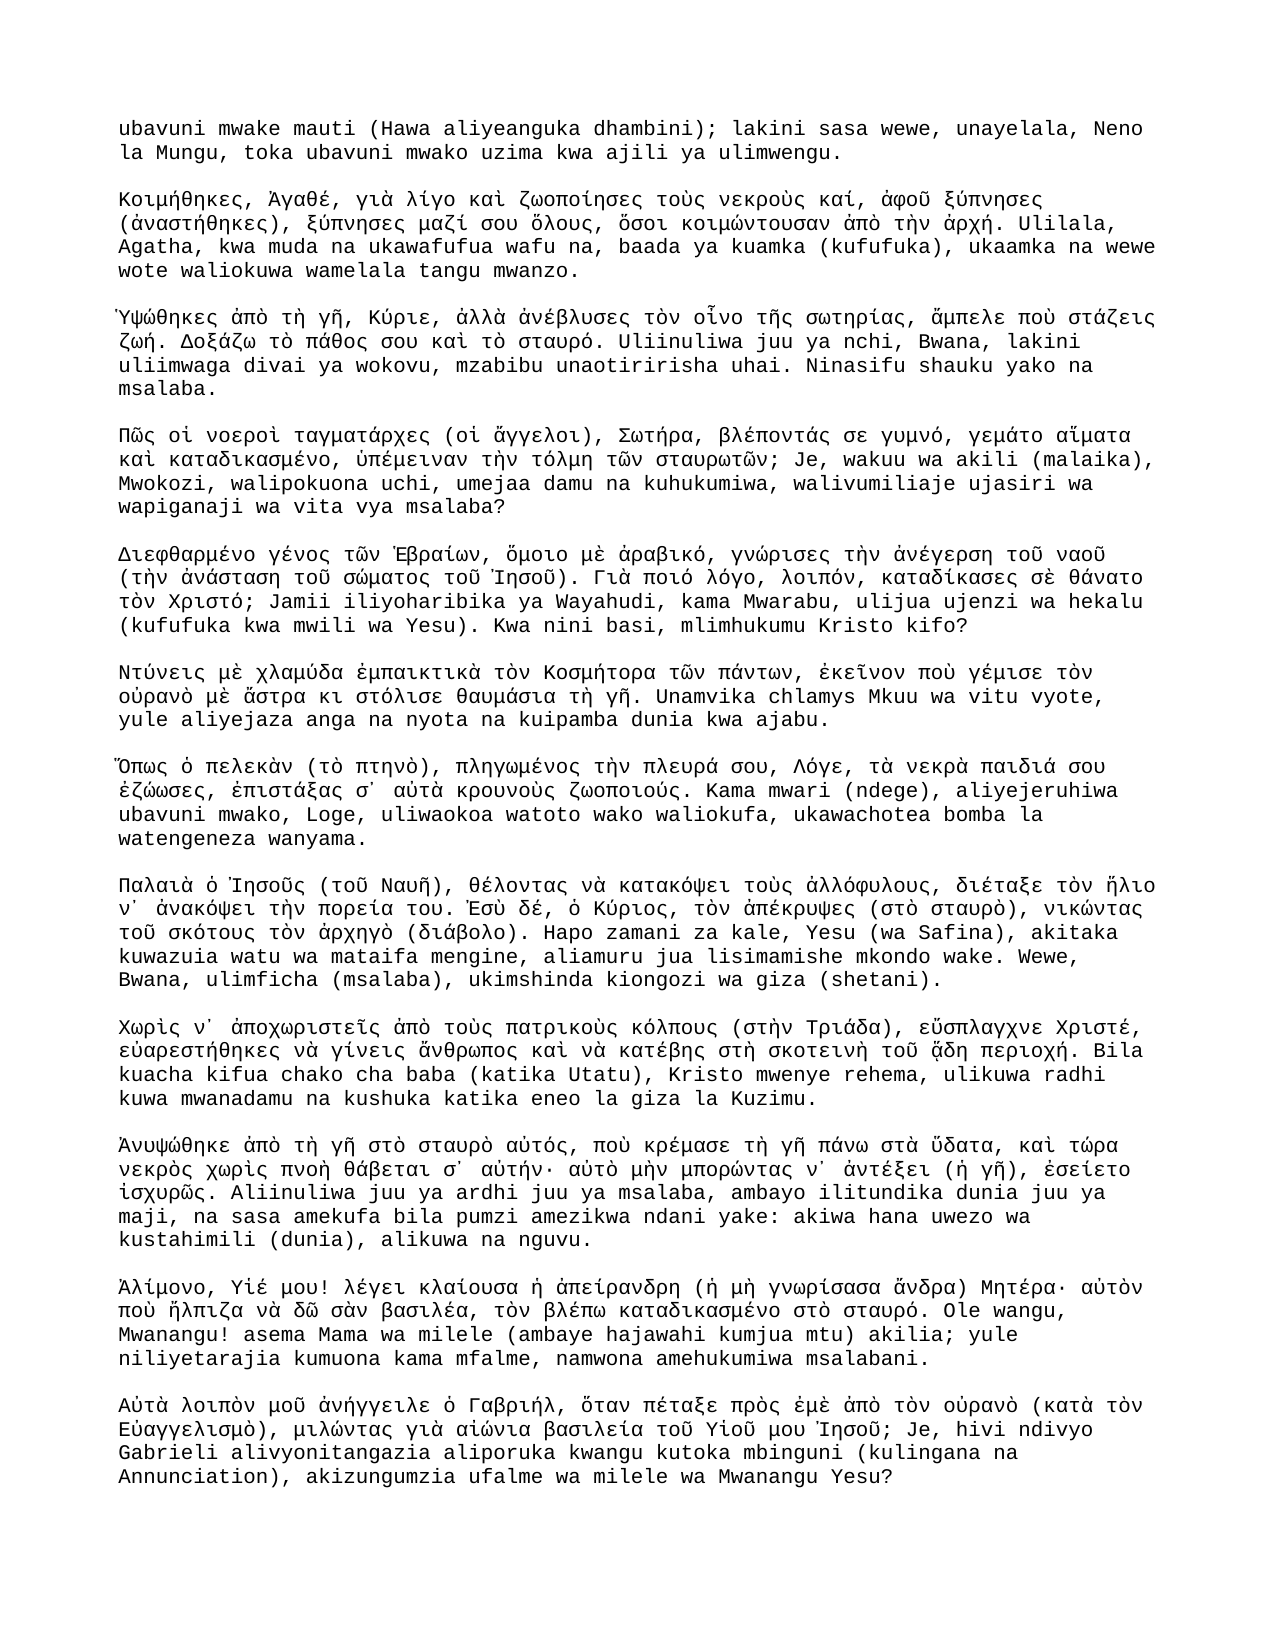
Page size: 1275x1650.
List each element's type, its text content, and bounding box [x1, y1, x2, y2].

text Χωρὶς ν᾿ ἀποχωριστεῖς ἀπὸ τοὺς πατρικοὺς κόλπους (στὴν Τριάδα), εὔσπλαγχνε Χριστέ, εὐαρεστήθηκες νὰ γίνεις ἄνθρωπος καὶ νὰ κατέβης στὴ σκοτεινὴ τοῦ ᾅδη περιοχή. Bila kuacha kifua chako cha baba (katika Utatu), Kristo mwenye rehema, ulikuwa radhi kuwa mwanadamu na kushuka katika eneo la giza la Kuzimu. [118, 1017, 1157, 1111]
text Πῶς οἱ νοεροὶ ταγματάρχες (οἱ ἄγγελοι), Σωτήρα, βλέποντάς σε γυμνό, γεμάτο αἵματα καὶ καταδικασμένο, ὑπέμειναν τὴν τόλμη τῶν σταυρωτῶν; Je, wakuu wa akili (malaika), Mwokozi, walipokuona uchi, umejaa damu na kuhukumiwa, walivumiliaje ujasiri wa wapiganaji wa vita vya msalaba? [118, 426, 1157, 520]
text Ὑψώθηκες ἀπὸ τὴ γῆ, Κύριε, ἀλλὰ ἀνέβλυσες τὸν οἶνο τῆς σωτηρίας, ἄμπελε ποὺ στάζεις ζωή. Δοξάζω τὸ πάθος σου καὶ τὸ σταυρό. Uliinuliwa juu ya nchi, Bwana, lakini uliimwaga divai ya wokovu, mzabibu unaotiririsha uhai. Ninasifu shauku yako na msalaba. [118, 307, 1157, 402]
text Κοιμήθηκες, Ἀγαθέ, γιὰ λίγο καὶ ζωοποίησες τοὺς νεκροὺς καί, ἀφοῦ ξύπνησες (ἀναστήθηκες), ξύπνησες μαζί σου ὅλους, ὅσοι κοιμώντουσαν ἀπὸ τὴν ἀρχή. Ulilala, Agatha, kwa muda na ukawafufua wafu na, baada ya kuamka (kufufuka), ukaamka na wewe wote waliokuwa wamelala tangu mwanzo. [118, 189, 1157, 284]
text Παλαιὰ ὁ Ἰησοῦς (τοῦ Ναυῆ), θέλοντας νὰ κατακόψει τοὺς ἀλλόφυλους, διέταξε τὸν ἥλιο ν᾿ ἀνακόψει τὴν πορεία του. Ἐσὺ δέ, ὁ Κύριος, τὸν ἀπέκρυψες (στὸ σταυρὸ), νικώντας τοῦ σκότους τὸν ἀρχηγὸ (διάβολο). Hapo zamani za kale, Yesu (wa Safina), akitaka kuwazuia watu wa mataifa mengine, aliamuru jua lisimamishe mkondo wake. Wewe, Bwana, ulimficha (msalaba), ukimshinda kiongozi wa giza (shetani). [118, 875, 1157, 993]
text Ὅπως ὁ πελεκὰν (τὸ πτηνὸ), πληγωμένος τὴν πλευρά σου, Λόγε, τὰ νεκρὰ παιδιά σου ἐζώωσες, ἐπιστάξας σ᾿ αὐτὰ κρουνοὺς ζωοποιούς. Kama mwari (ndege), aliyejeruhiwa ubavuni mwako, Loge, uliwaokoa watoto wako waliokufa, ukawachotea bomba la watengeneza wanyama. [118, 757, 1157, 851]
text ubavuni mwake mauti (Hawa aliyeanguka dhambini); lakini sasa wewe, unayelala, Neno la Mungu, toka ubavuni mwako uzima kwa ajili ya ulimwengu. [118, 118, 1157, 165]
text Ἀλίμονο, Υἱέ μου! λέγει κλαίουσα ἡ ἀπείρανδρη (ἡ μὴ γνωρίσασα ἄνδρα) Μητέρα· αὐτὸν ποὺ ἤλπιζα νὰ δῶ σὰν βασιλέα, τὸν βλέπω καταδικασμένο στὸ σταυρό. Ole wangu, Mwanangu! asema Mama wa milele (ambaye hajawahi kumjua mtu) akilia; yule niliyetarajia kumuona kama mfalme, namwona amehukumiwa msalabani. [118, 1277, 1157, 1371]
text Ἀνυψώθηκε ἀπὸ τὴ γῆ στὸ σταυρὸ αὐτός, ποὺ κρέμασε τὴ γῆ πάνω στὰ ὕδατα, καὶ τώρα νεκρὸς χωρὶς πνοὴ θάβεται σ᾿ αὐτήν· αὐτὸ μὴν μπορώντας ν᾿ ἀντέξει (ἡ γῆ), ἐσείετο ἰσχυρῶς. Aliinuliwa juu ya ardhi juu ya msalaba, ambayo ilitundika dunia juu ya maji, na sasa amekufa bila pumzi amezikwa ndani yake: akiwa hana uwezo wa kustahimili (dunia), alikuwa na nguvu. [118, 1135, 1157, 1253]
text Ντύνεις μὲ χλαμύδα ἐμπαικτικὰ τὸν Κοσμήτορα τῶν πάντων, ἐκεῖνον ποὺ γέμισε τὸν οὐρανὸ μὲ ἄστρα κι στόλισε θαυμάσια τὴ γῆ. Unamvika chlamys Mkuu wa vitu vyote, yule aliyejaza anga na nyota na kuipamba dunia kwa ajabu. [118, 662, 1157, 733]
text Διεφθαρμένο γένος τῶν Ἑβραίων, ὅμοιο μὲ ἀραβικό, γνώρισες τὴν ἀνέγερση τοῦ ναοῦ (τὴν ἀνάσταση τοῦ σώματος τοῦ Ἰησοῦ). Γιὰ ποιό λόγο, λοιπόν, καταδίκασες σὲ θάνατο τὸν Χριστό; Jamii iliyoharibika ya Wayahudi, kama Mwarabu, ulijua ujenzi wa hekalu (kufufuka kwa mwili wa Yesu). Kwa nini basi, mlimhukumu Kristo kifo? [118, 544, 1157, 638]
text Αὐτὰ λοιπὸν μοῦ ἀνήγγειλε ὁ Γαβριήλ, ὅταν πέταξε πρὸς ἐμὲ ἀπὸ τὸν οὐρανὸ (κατὰ τὸν Εὐαγγελισμὸ), μιλώντας γιὰ αἰώνια βασιλεία τοῦ Υἱοῦ μου Ἰησοῦ; Je, hivi ndivyo Gabrieli alivyonitangazia aliporuka kwangu kutoka mbinguni (kulingana na Annunciation), akizungumzia ufalme wa milele wa Mwanangu Yesu? [118, 1395, 1157, 1489]
